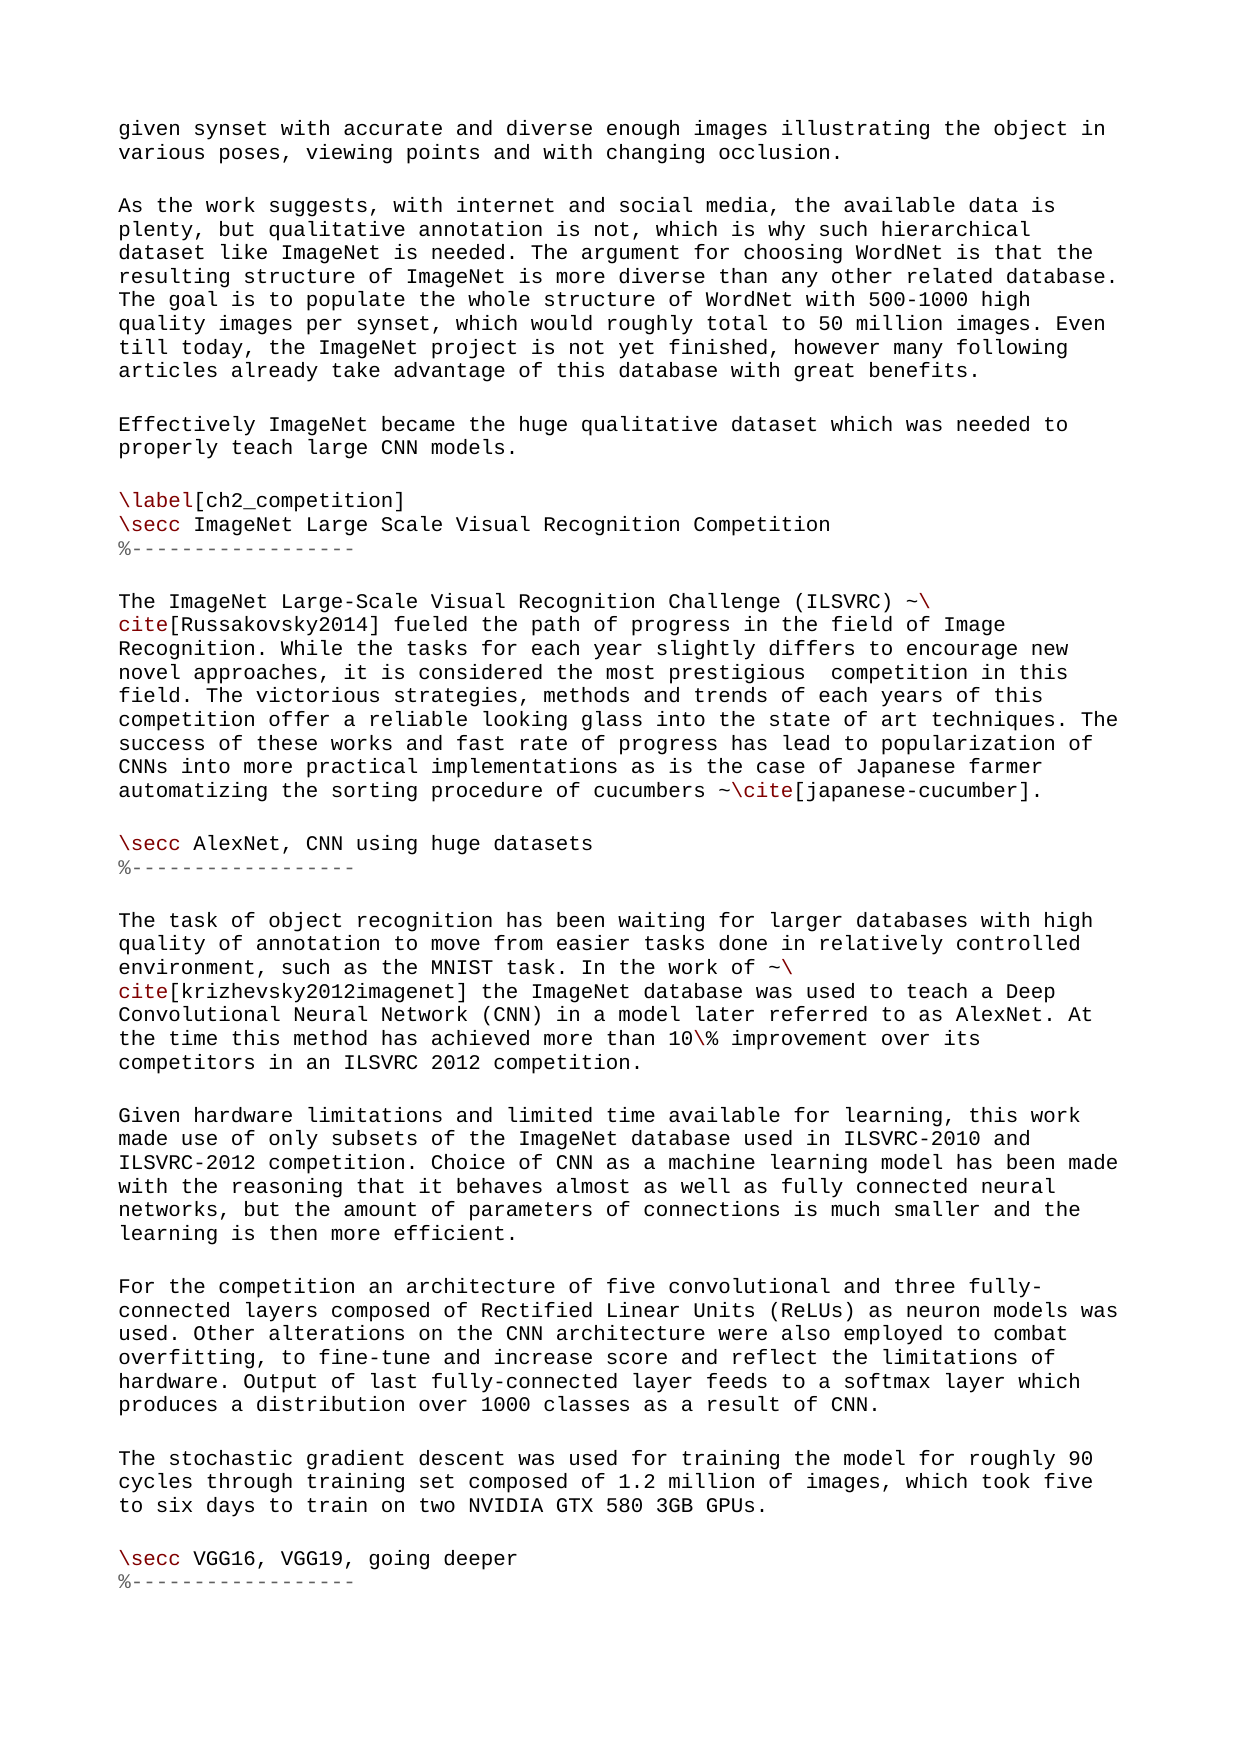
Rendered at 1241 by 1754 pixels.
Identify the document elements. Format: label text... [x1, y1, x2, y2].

text As the work suggests, with internet and social media, the available data is plenty, but qualitative annotation is not, which is why such hierarchical dataset like ImageNet is needed. The argument for choosing WordNet is that the resulting structure of ImageNet is more diverse than any other related database. The goal is to populate the whole structure of WordNet with 500-1000 high quality images per synset, which would roughly total to 50 million images. Even till today, the ImageNet project is not yet finished, however many following articles already take advantage of this database with great benefits. [118, 195, 1122, 384]
text Given hardware limitations and limited time available for learning, this work made use of only subsets of the ImageNet database used in ILSVRC-2010 and ILSVRC-2012 competition. Choice of CNN as a machine learning model has been made with the reasoning that it behaves almost as well as fully connected neural networks, but the amount of parameters of connections is much smaller and the learning is then more efficient. [118, 1105, 1122, 1247]
text The stochastic gradient descent was used for training the model for roughly 90 cycles through training set composed of 1.2 million of images, which took five to six days to train on two NVIDIA GTX 580 3GB GPUs. [118, 1447, 1122, 1518]
text \secc AlexNet, CNN using huge datasets [118, 833, 1122, 857]
text %------------------ [118, 538, 1122, 561]
text \label[ch2_competition] [118, 490, 1122, 514]
text \secc VGG16, VGG19, going deeper [118, 1548, 1122, 1572]
text The ImageNet Large-Scale Visual Recognition Challenge (ILSVRC) ~\cite[Russakovsky2014] fueled the path of progress in the field of Image Recognition. While the tasks for each year slightly differs to encourage new novel approaches, it is considered the most prestigious competition in this field. The victorious strategies, methods and trends of each years of this competition offer a reliable looking glass into the state of art techniques. The success of these works and fast rate of progress has lead to popularization of CNNs into more practical implementations as is the case of Japanese farmer automatizing the sorting procedure of cucumbers ~\cite[japanese-cucumber]. [118, 591, 1122, 803]
text given synset with accurate and diverse enough images illustrating the object in various poses, viewing points and with changing occlusion. [118, 118, 1122, 165]
text %------------------ [118, 857, 1122, 880]
text Effectively ImageNet became the huge qualitative dataset which was needed to properly teach large CNN models. [118, 413, 1122, 461]
text %------------------ [118, 1572, 1122, 1595]
text For the competition an architecture of five convolutional and three fully-connected layers composed of Rectified Linear Units (ReLUs) as neuron models was used. Other alterations on the CNN architecture were also employed to combat overfitting, to fine-tune and increase score and reflect the limitations of hardware. Output of last fully-connected layer feeds to a softmax layer which produces a distribution over 1000 classes as a result of CNN. [118, 1276, 1122, 1418]
text \secc ImageNet Large Scale Visual Recognition Competition [118, 514, 1122, 538]
text The task of object recognition has been waiting for larger databases with high quality of annotation to move from easier tasks done in relatively controlled environment, such as the MNIST task. In the work of ~\cite[krizhevsky2012imagenet] the ImageNet database was used to teach a Deep Convolutional Neural Network (CNN) in a model later referred to as AlexNet. At the time this method has achieved more than 10\% improvement over its competitors in an ILSVRC 2012 competition. [118, 910, 1122, 1075]
